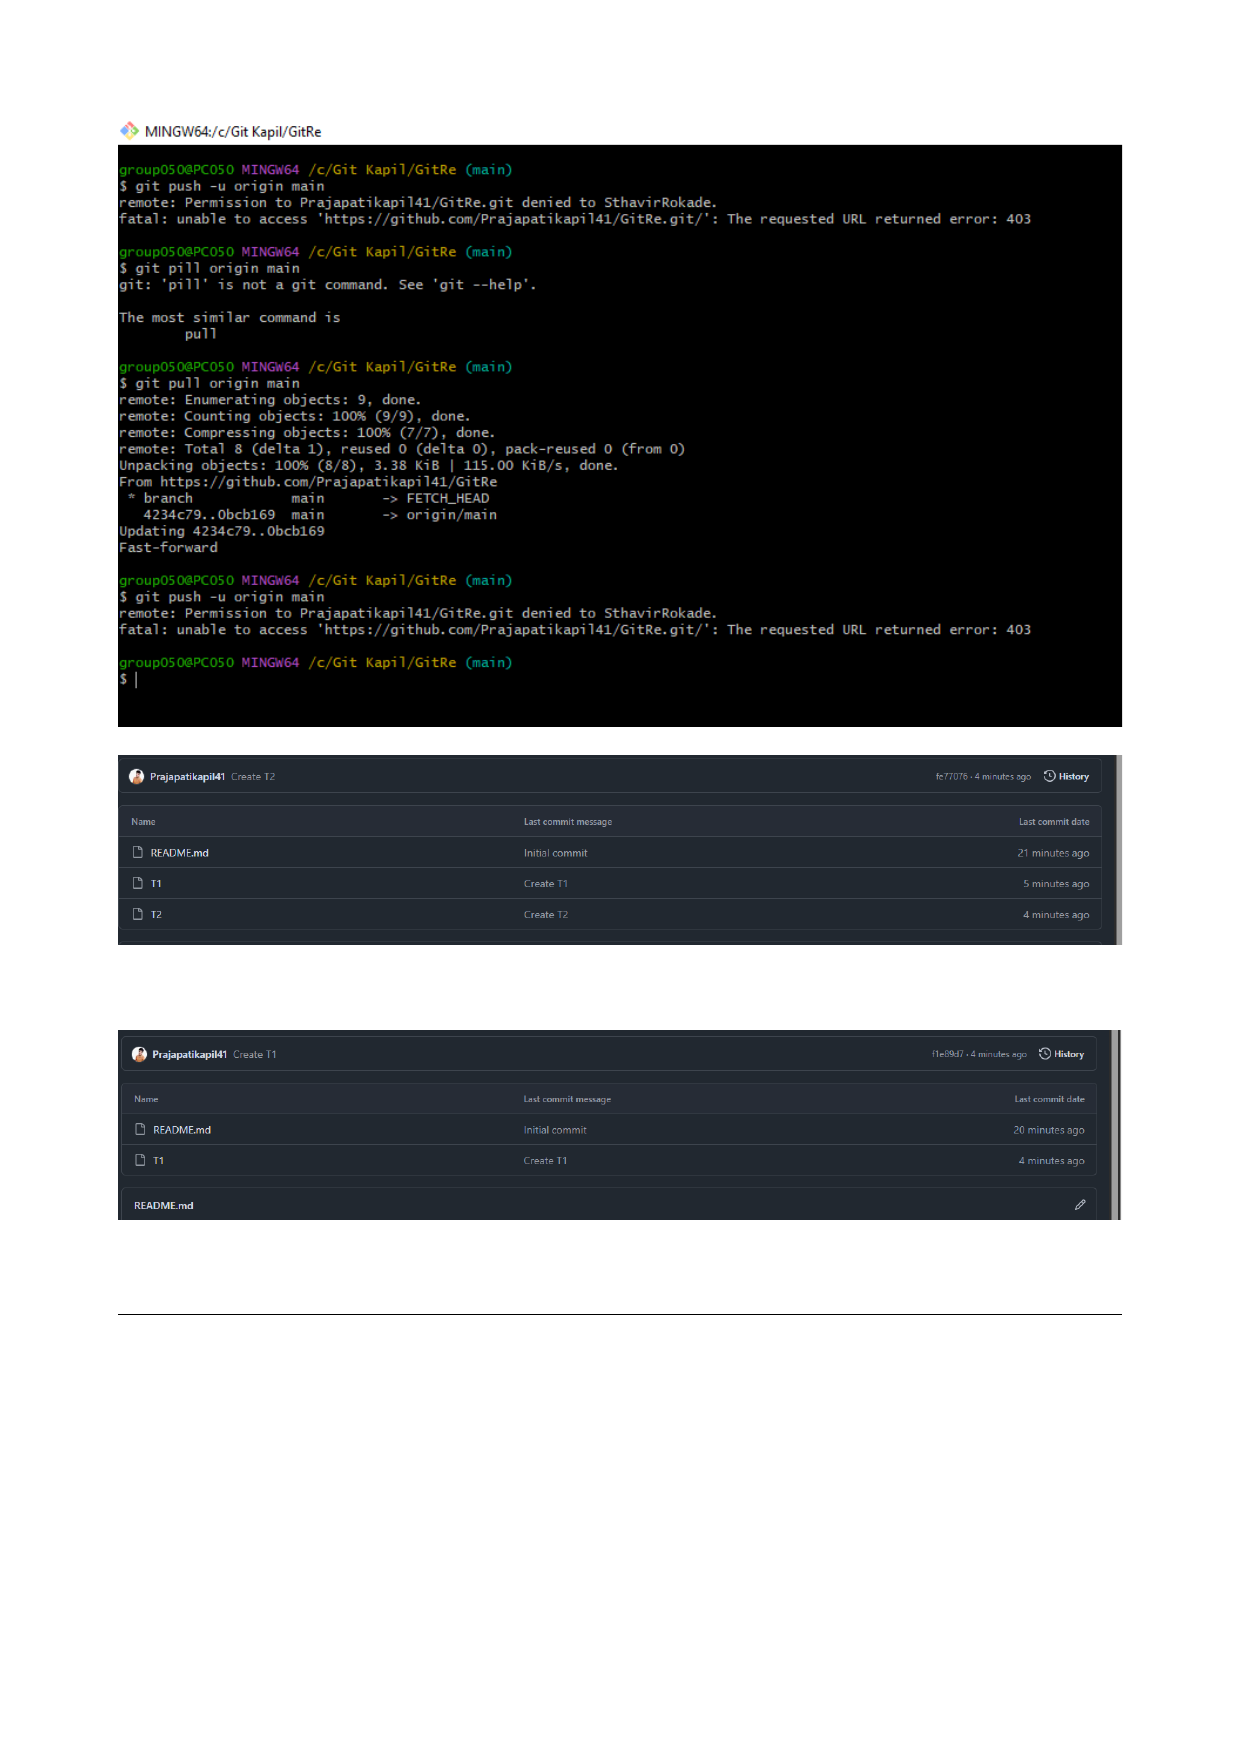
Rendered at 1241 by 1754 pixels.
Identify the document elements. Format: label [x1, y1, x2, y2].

picture [118, 1030, 1123, 1220]
picture [118, 755, 1123, 945]
picture [118, 118, 1123, 727]
